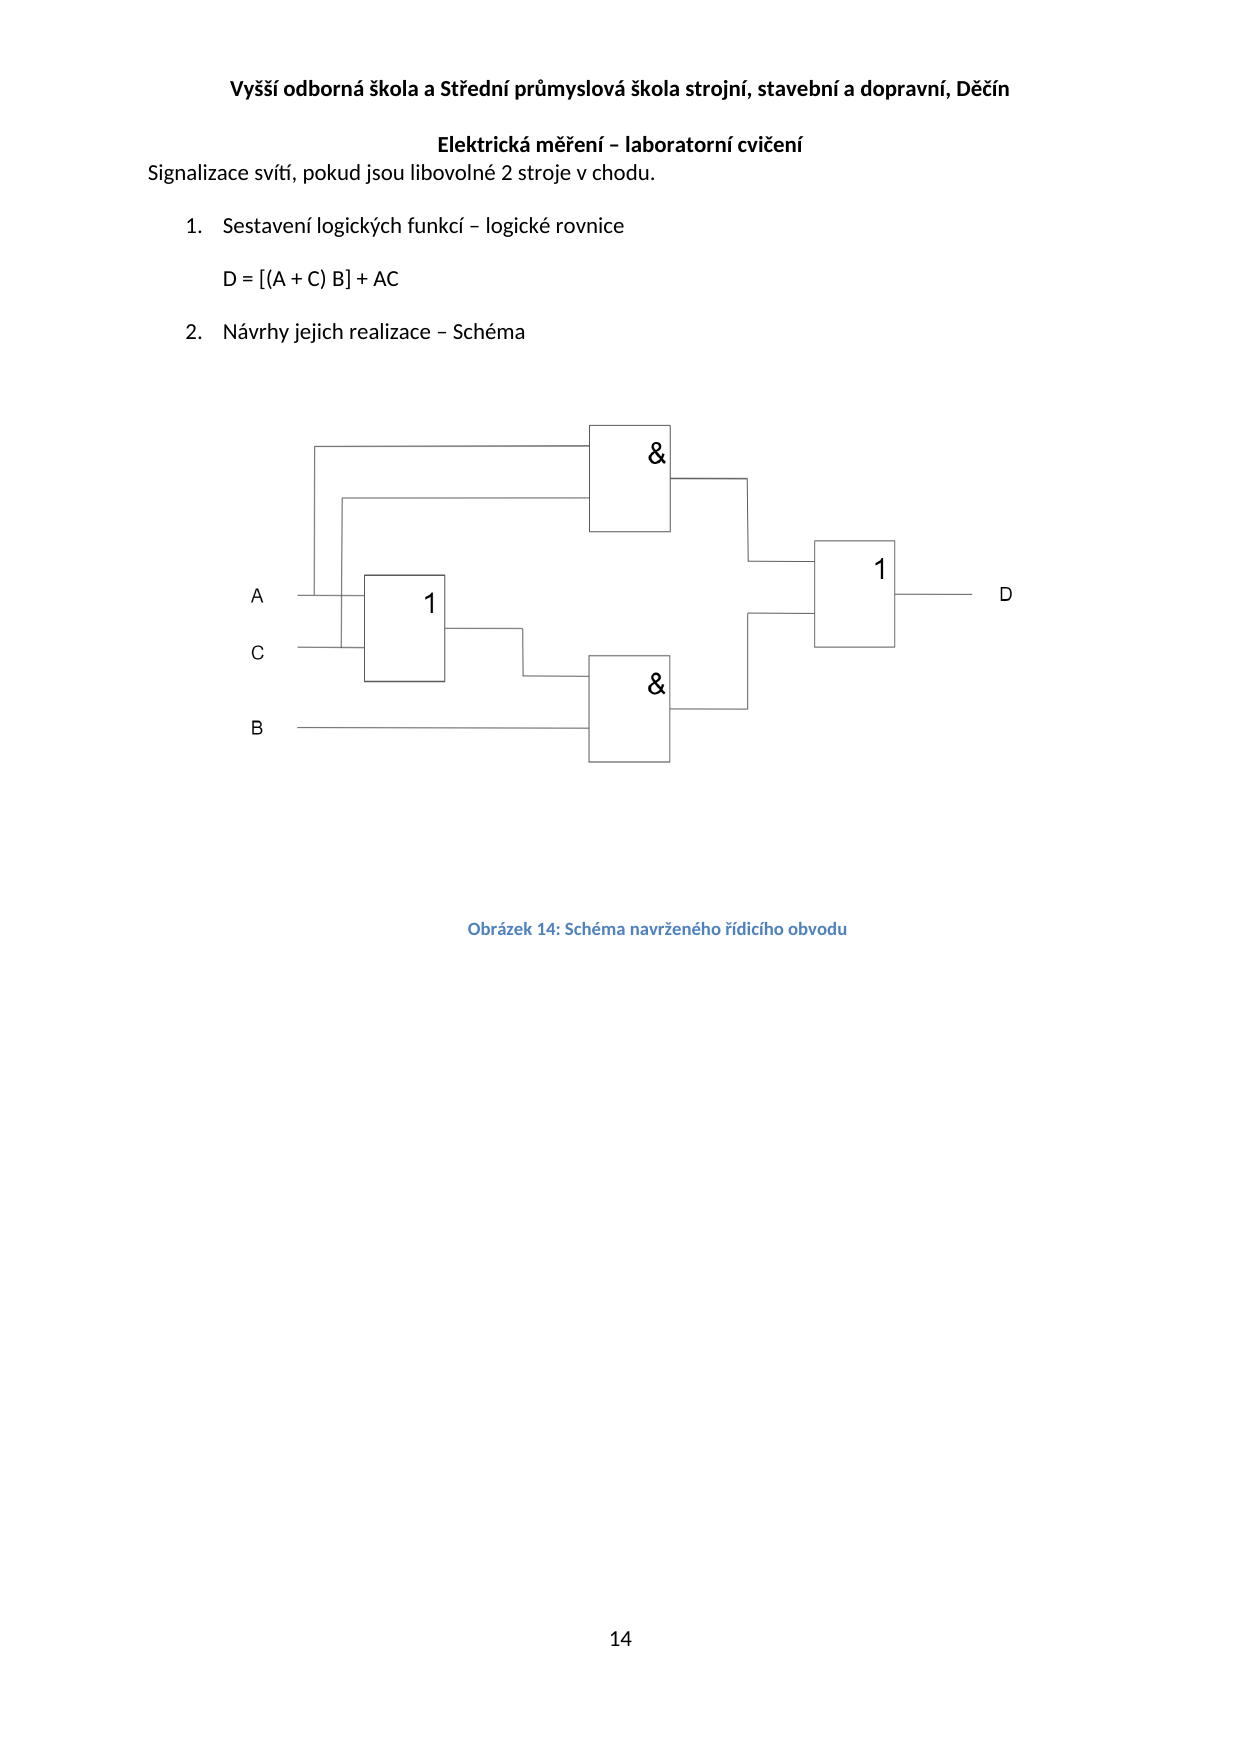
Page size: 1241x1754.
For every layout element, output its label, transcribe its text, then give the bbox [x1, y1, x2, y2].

text Signalizace svítí, pokud jsou libovolné 2 stroje v chodu. [148, 158, 1093, 186]
text D = [(A + C) B] + AC [148, 264, 1093, 292]
list Sestavení logických funkcí – logické rovnice [185, 211, 1093, 239]
text Obrázek 14: Schéma navrženého řídicího obvodu [223, 917, 1093, 939]
list Návrhy jejich realizace – Schéma [185, 317, 1093, 345]
picture [147, 349, 1093, 860]
